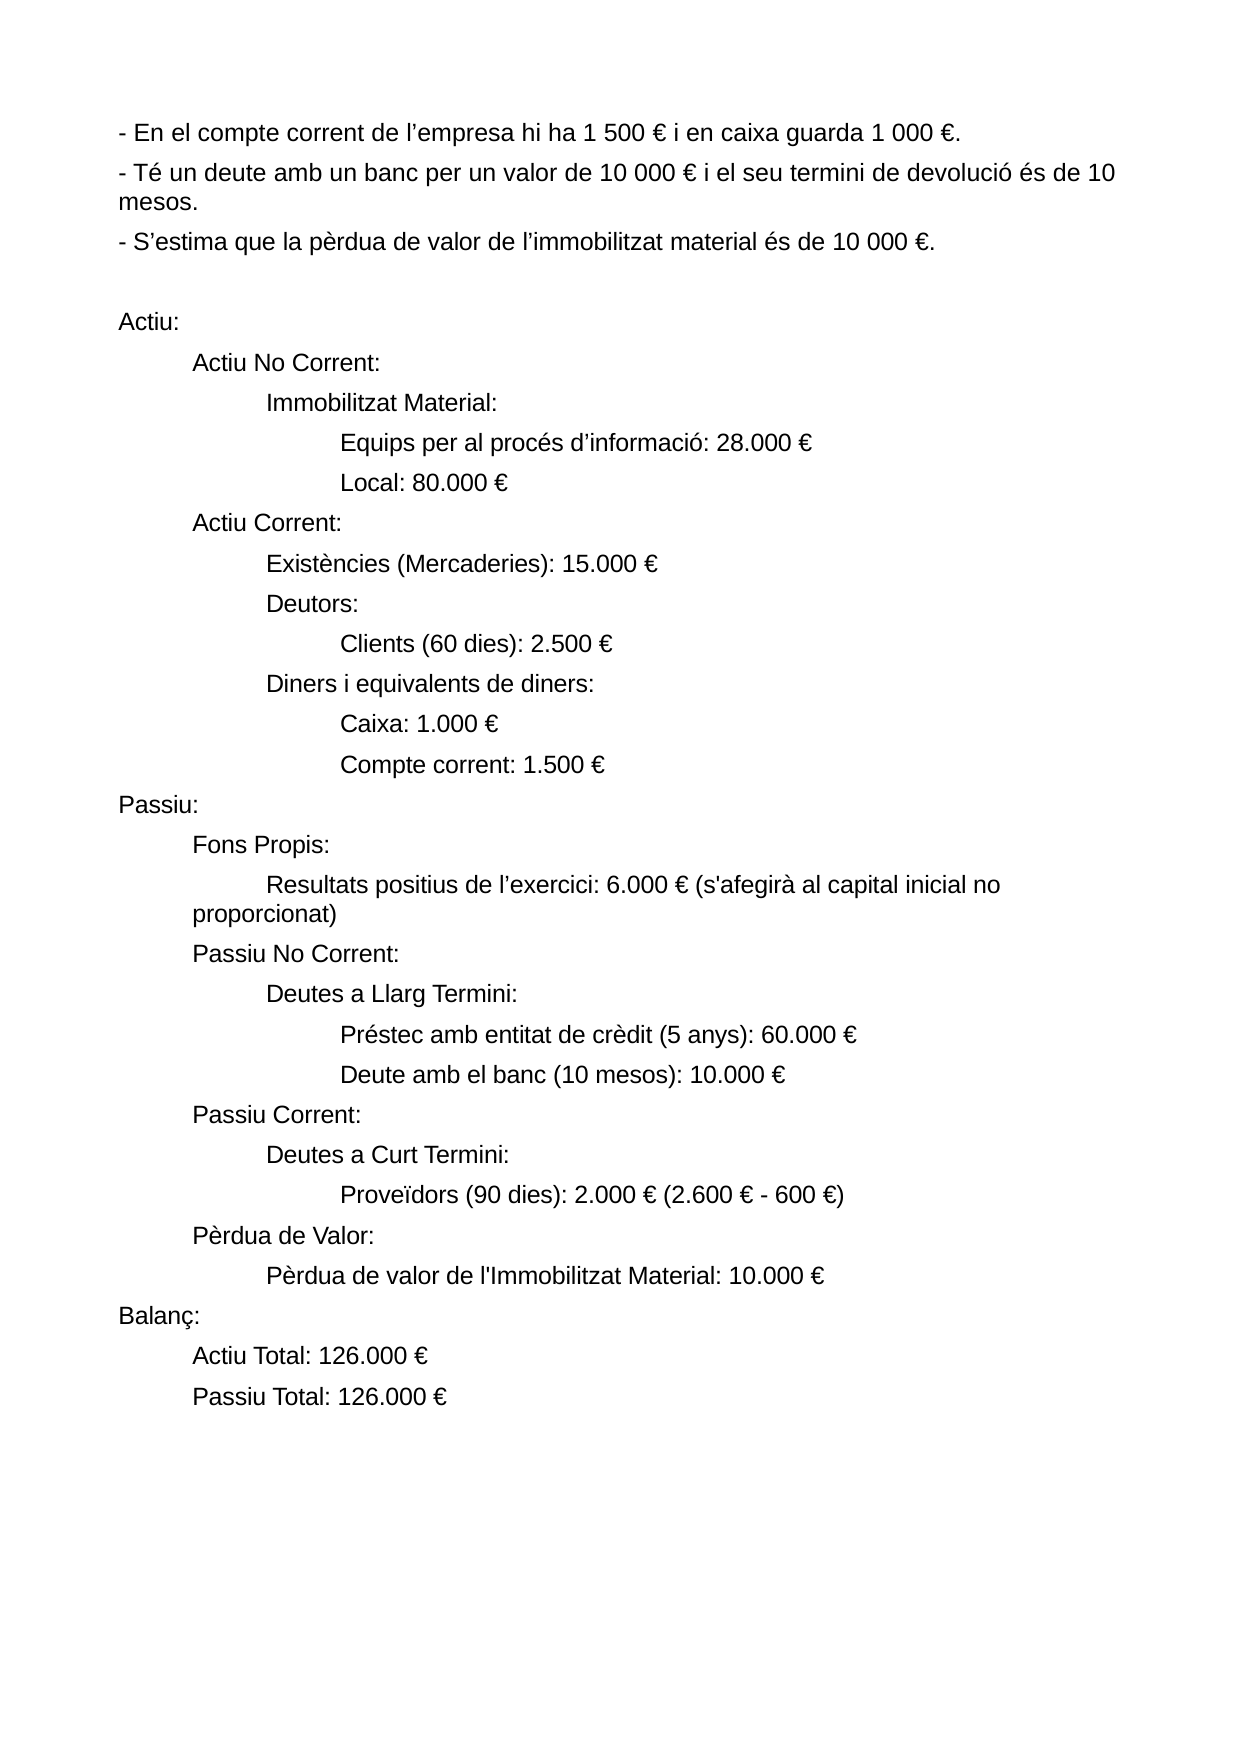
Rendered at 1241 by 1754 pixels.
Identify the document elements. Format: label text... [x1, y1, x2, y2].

text Immobilitzat Material: [266, 388, 1122, 416]
subtitle - En el compte corrent de l’empresa hi ha 1 500 € i en caixa guarda 1 000 €. [118, 118, 1122, 147]
text Caixa: 1.000 € [340, 709, 1122, 738]
text Actiu Total: 126.000 € [192, 1341, 1122, 1370]
subtitle - S’estima que la pèrdua de valor de l’immobilitzat material és de 10 000 €. [118, 227, 1122, 256]
text Actiu No Corrent: [192, 347, 1122, 376]
text Deutors: [266, 589, 1122, 617]
text Passiu Corrent: [192, 1100, 1122, 1129]
text Compte corrent: 1.500 € [340, 749, 1122, 778]
text Resultats positius de l’exercici: 6.000 € (s'afegirà al capital inicial no proporcionat) [192, 870, 1122, 928]
text Deutes a Curt Termini: [192, 1140, 1122, 1169]
text Passiu No Corrent: [192, 939, 1122, 968]
text Fons Propis: [192, 830, 1122, 859]
text Equips per al procés d’informació: 28.000 € [340, 428, 1122, 457]
text Existències (Mercaderies): 15.000 € [266, 548, 1122, 577]
text Clients (60 dies): 2.500 € [266, 629, 1122, 658]
text Deute amb el banc (10 mesos): 10.000 € [340, 1060, 1122, 1088]
text Pèrdua de valor de l'Immobilitzat Material: 10.000 € [192, 1261, 1122, 1289]
text Diners i equivalents de diners: [266, 669, 1122, 698]
text Local: 80.000 € [340, 468, 1122, 497]
text Actiu: [118, 307, 1122, 336]
list - Té un deute amb un banc per un valor de 10 000 € i el seu termini de devolució és de 10 mesos. [118, 158, 1122, 216]
text Balanç: [118, 1301, 1122, 1330]
text Pèrdua de Valor: [192, 1221, 1122, 1249]
text Préstec amb entitat de crèdit (5 anys): 60.000 € [340, 1019, 1122, 1048]
text Passiu: [118, 790, 1122, 818]
text Passiu Total: 126.000 € [192, 1381, 1122, 1410]
text Deutes a Llarg Termini: [266, 979, 1122, 1008]
text Proveïdors (90 dies): 2.000 € (2.600 € - 600 €) [192, 1180, 1122, 1209]
text Actiu Corrent: [192, 508, 1122, 537]
